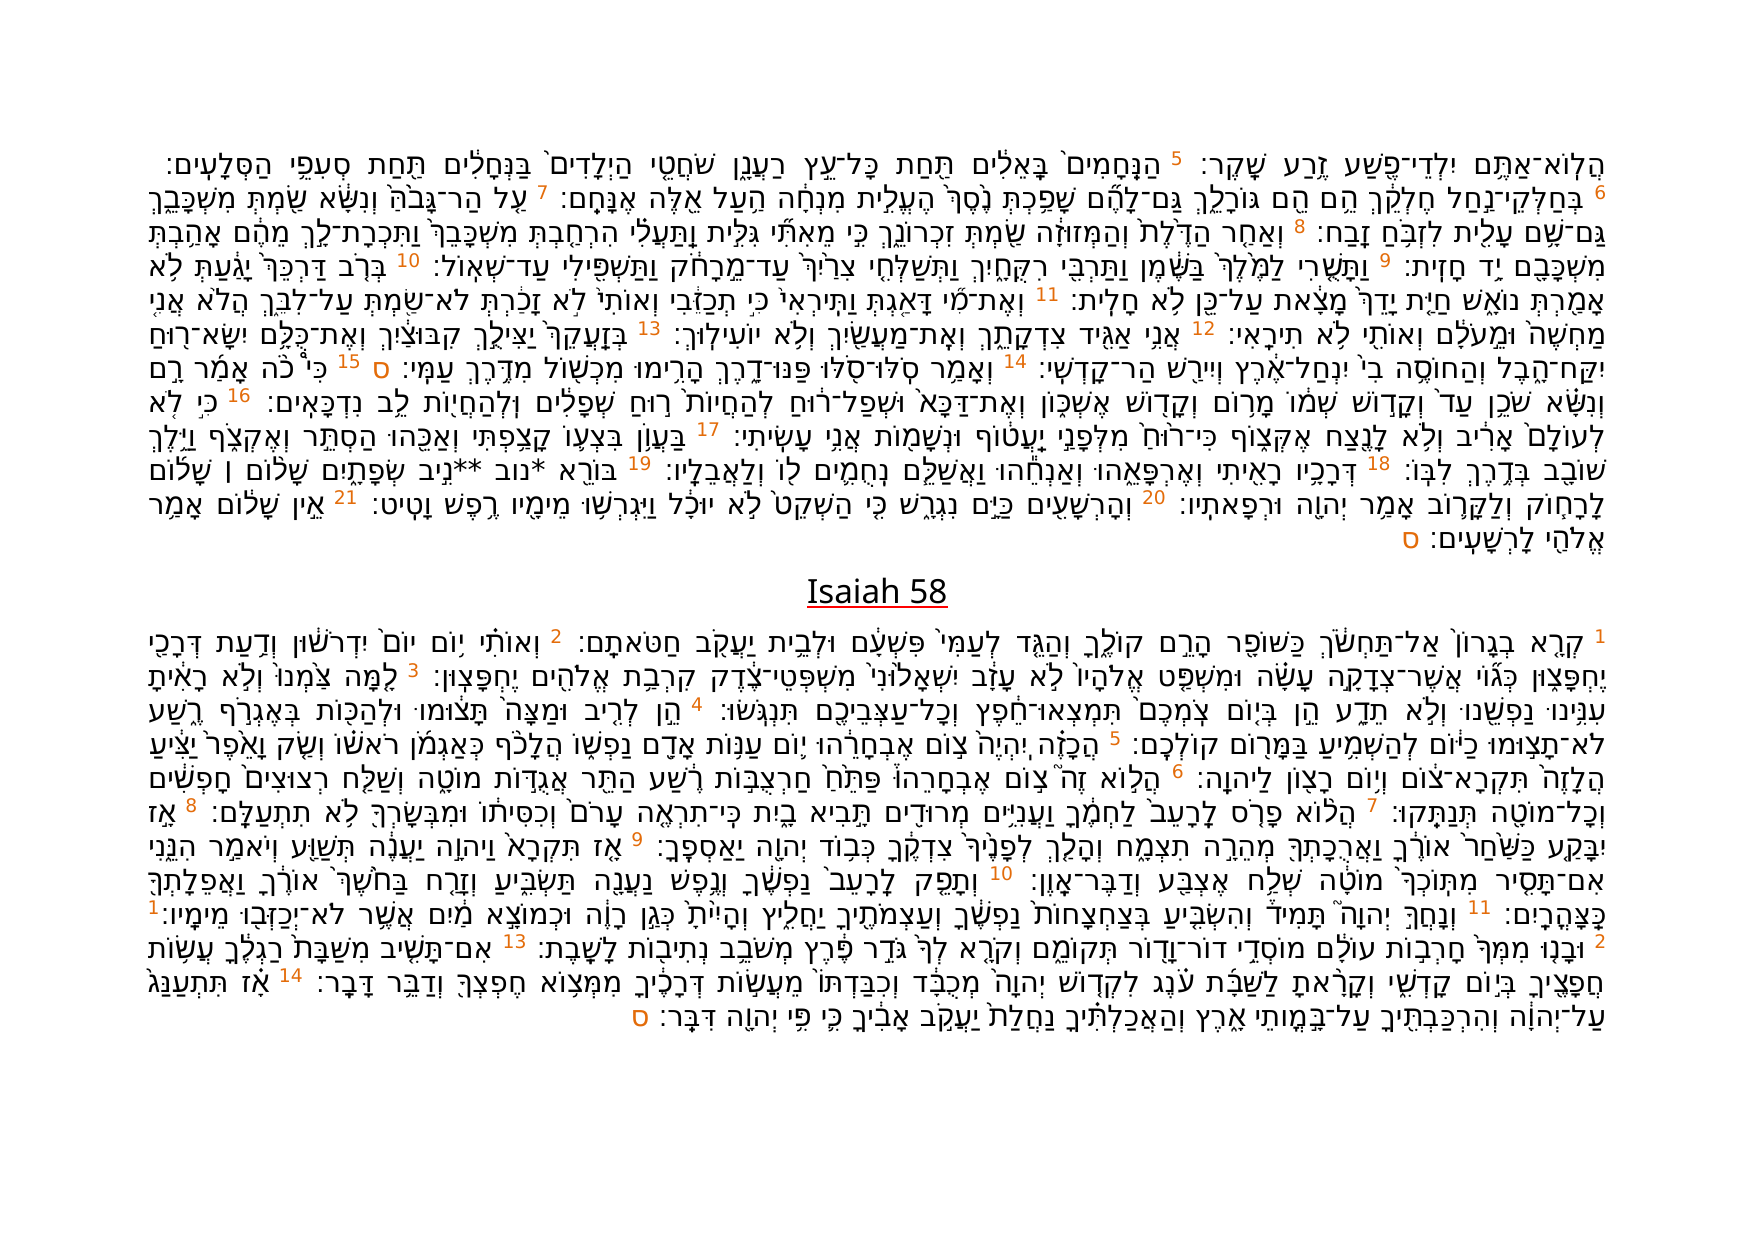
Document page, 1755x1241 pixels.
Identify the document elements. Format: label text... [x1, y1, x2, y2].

text Isaiah 58 [148, 568, 1606, 613]
text 1 הַצַּדִּ֣יק אָבָ֔ד וְאֵ֥ין אִ֖ישׁ שָׂ֣ם עַל־לֵ֑ב וְאַנְשֵׁי־חֶ֤סֶד נֶֽאֱסָפִים֙ בְּאֵ֣ין מֵבִ֔ין כִּֽי־מִפְּנֵ֥י הָרָעָ֖ה נֶאֱסַ֥ף הַצַּדִּֽיק׃ 2 יָב֣וֹא שָׁל֔וֹם יָנ֖וּחוּ עַל־מִשְׁכְּבוֹתָ֑ם הֹלֵ֖ךְ נְכֹחֽוֹ׃ ‬‬‬3 וְאַתֶּ֥ם קִרְבוּ־הֵ֖נָּה בְּנֵ֣י עֹנְנָ֑ה זֶ֥רַע מְנָאֵ֖ף וַתִּזְנֶֽה׃ ‬‬‬4 עַל־מִי֙ תִּתְעַנָּ֔גוּ עַל־מִ֛י תַּרְחִ֥יבוּ פֶ֖ה תַּאֲרִ֣יכוּ לָשׁ֑וֹן הֲלֽוֹא־אַתֶּ֥ם יִלְדֵי־פֶ֖שַׁע זֶ֥רַע שָֽׁקֶר׃ ‬‬‬5 הַנֵּֽחָמִים֙ בָּֽאֵלִ֔ים תַּ֖חַת כָּל־עֵ֣ץ רַעֲנָ֑ן שֹׁחֲטֵ֤י הַיְלָדִים֙ בַּנְּחָלִ֔ים תַּ֖חַת סְעִפֵ֥י הַסְּלָעִֽים׃ ‬‬‬6 בְּחַלְּקֵי־נַ֣חַל חֶלְקֵ֔ךְ הֵ֥ם הֵ֖ם גּוֹרָלֵ֑ךְ גַּם־לָהֶ֞ם שָׁפַ֥כְתְּ נֶ֙סֶךְ֙ הֶעֱלִ֣ית מִנְחָ֔ה הַ֥עַל אֵ֖לֶּה אֶנָּחֵֽם׃ ‬‬‬7 עַ֤ל הַר־גָּבֹ֙הַּ֙ וְנִשָּׂ֔א שַׂ֖מְתְּ מִשְׁכָּבֵ֑ךְ גַּם־שָׁ֥ם עָלִ֖ית לִזְבֹּ֥חַ זָֽבַח׃ ‬‬‬8 וְאַחַ֤ר הַדֶּ֙לֶת֙ וְהַמְּזוּזָ֔ה שַׂ֖מְתְּ זִכְרוֹנֵ֑ךְ כִּ֣י מֵאִתִּ֞י גִּלִּ֣ית וַֽתַּעֲלִ֗י הִרְחַ֤בְתְּ מִשְׁכָּבֵךְ֙ וַתִּכְרָת־לָ֣ךְ מֵהֶ֔ם אָהַ֥בְתְּ מִשְׁכָּבָ֖ם יָ֥ד חָזִֽית׃ ‬‬‬9 וַתָּשֻׁ֤רִי לַמֶּ֙לֶךְ֙ בַּשֶּׁ֔מֶן וַתַּרְבִּ֖י רִקֻּחָ֑יִךְ וַתְּשַׁלְּחִ֤י צִרַ֙יִךְ֙ עַד־מֵ֣רָחֹ֔ק וַתַּשְׁפִּ֖ילִי עַד־שְׁאֽוֹל׃ ‬‬‬10 בְּרֹ֤ב דַּרְכֵּךְ֙ יָגַ֔עַתְּ לֹ֥א אָמַ֖רְתְּ נוֹאָ֑שׁ חַיַּ֤ת יָדֵךְ֙ מָצָ֔את עַל־כֵּ֖ן לֹ֥א חָלִֽית׃ ‬‬‬11 וְאֶת־מִ֞י דָּאַ֤גְתְּ וַתִּֽירְאִי֙ כִּ֣י תְכַזֵּ֔בִי וְאוֹתִי֙ לֹ֣א זָכַ֔רְתְּ לֹא־שַׂ֖מְתְּ עַל־לִבֵּ֑ךְ הֲלֹ֨א אֲנִ֤י מַחְשֶׁה֙ וּמֵ֣עֹלָ֔ם וְאוֹתִ֖י לֹ֥א תִירָֽאִי׃ ‬‬‬12 אֲנִ֥י אַגִּ֖יד צִדְקָתֵ֑ךְ וְאֶֽת־מַעֲשַׂ֖יִךְ וְלֹ֥א יוֹעִילֽוּךְ׃ ‬‬‬13 בְּזַֽעֲקֵךְ֙ יַצִּילֻ֣ךְ קִבּוּצַ֔יִךְ וְאֶת־כֻּלָּ֥ם יִשָּׂא־ר֖וּחַ יִקַּח־הָ֑בֶל וְהַחוֹסֶ֥ה בִי֙ יִנְחַל־אֶ֔רֶץ וְיִירַ֖שׁ הַר־קָדְשִֽׁי׃ ‬‬‬14 וְאָמַ֥ר סֹֽלּוּ־סֹ֖לּוּ פַּנּוּ־דָ֑רֶךְ הָרִ֥ימוּ מִכְשׁ֖וֹל מִדֶּ֥רֶךְ עַמִּֽי׃ ס ‬‬‬15 כִּי֩ כֹ֨ה אָמַ֜ר רָ֣ם וְנִשָּׂ֗א שֹׁכֵ֥ן עַד֙ וְקָד֣וֹשׁ שְׁמ֔וֹ מָר֥וֹם וְקָד֖וֹשׁ אֶשְׁכּ֑וֹן וְאֶת־דַּכָּא֙ וּשְׁפַל־ר֔וּחַ לְהַחֲיוֹת֙ ר֣וּחַ שְׁפָלִ֔ים וּֽלְהַחֲי֖וֹת לֵ֥ב נִדְכָּאִֽים׃ ‬‬‬16 כִּ֣י לֹ֤א לְעוֹלָם֙ אָרִ֔יב וְלֹ֥א לָנֶ֖צַח אֶקְּצ֑וֹף כִּי־ר֙וּחַ֙ מִלְּפָנַ֣י יַֽעֲט֔וֹף וּנְשָׁמ֖וֹת אֲנִ֥י עָשִֽׂיתִי׃ ‬‬‬17 בַּעֲוֺ֥ן בִּצְע֛וֹ קָצַ֥פְתִּי וְאַכֵּ֖הוּ הַסְתֵּ֣ר וְאֶקְצֹ֑ף וַיֵּ֥לֶךְ שׁוֹבָ֖ב בְּדֶ֥רֶךְ לִבּֽוֹ׃ ‬‬‬18 דְּרָכָ֥יו רָאִ֖יתִי וְאֶרְפָּאֵ֑הוּ וְאַנְחֵ֕הוּ וַאֲשַׁלֵּ֧ם נִֽחֻמִ֛ים ל֖וֹ וְלַאֲבֵלָֽיו׃ ‬‬‬19 בּוֹרֵ֖א *נוב **נִ֣יב שְׂפָתָ֑יִם שָׁל֨וֹם ׀ שָׁל֜וֹם לָרָח֧וֹק וְלַקָּר֛וֹב אָמַ֥ר יְהוָ֖ה וּרְפָאתִֽיו׃ ‬‬‬20 וְהָרְשָׁעִ֖ים כַּיָּ֣ם נִגְרָ֑שׁ כִּ֤י הַשְׁקֵט֙ לֹ֣א יוּכָ֔ל וַיִּגְרְשׁ֥וּ מֵימָ֖יו רֶ֥פֶשׁ וָטִֽיט׃ ‬‬‬21 אֵ֣ין שָׁל֔וֹם אָמַ֥ר אֱלֹהַ֖י לָרְשָׁעִֽים׃ ס ‬‬‬‬‬‬‬‬‬‬‬‬‬‬‬‬‬‬‬‬‬‬‬ [148, 148, 1606, 555]
text 1 קְרָ֤א בְגָרוֹן֙ אַל־תַּחְשֹׂ֔ךְ כַּשּׁוֹפָ֖ר הָרֵ֣ם קוֹלֶ֑ךָ וְהַגֵּ֤ד לְעַמִּי֙ פִּשְׁעָ֔ם וּלְבֵ֥ית יַעֲקֹ֖ב חַטֹּאתָֽם׃ 2 וְאוֹתִ֗י י֥וֹם יוֹם֙ יִדְרֹשׁ֔וּן וְדַ֥עַת דְּרָכַ֖י יֶחְפָּצ֑וּן כְּג֞וֹי אֲשֶׁר־צְדָקָ֣ה עָשָׂ֗ה וּמִשְׁפַּ֤ט אֱלֹהָיו֙ לֹ֣א עָזָ֔ב יִשְׁאָל֙וּנִי֙ מִשְׁפְּטֵי־צֶ֔דֶק קִרְבַ֥ת אֱלֹהִ֖ים יֶחְפָּצֽוּן׃ ‬‬‬3 לָ֤מָּה צַּ֙מְנוּ֙ וְלֹ֣א רָאִ֔יתָ עִנִּ֥ינוּ נַפְשֵׁ֖נוּ וְלֹ֣א תֵדָ֑ע הֵ֣ן בְּי֤וֹם צֹֽמְכֶם֙ תִּמְצְאוּ־חֵ֔פֶץ וְכָל־עַצְּבֵיכֶ֖ם תִּנְגֹּֽשׂוּ׃ ‬‬‬4 הֵ֣ן לְרִ֤יב וּמַצָּה֙ תָּצ֔וּמוּ וּלְהַכּ֖וֹת בְּאֶגְרֹ֣ף רֶ֑שַׁע לֹא־תָצ֣וּמוּ כַיּ֔וֹם לְהַשְׁמִ֥יעַ בַּמָּר֖וֹם קוֹלְכֶֽם׃ ‬‬‬5 הֲכָזֶ֗ה יִֽהְיֶה֙ צ֣וֹם אֶבְחָרֵ֔הוּ י֛וֹם עַנּ֥וֹת אָדָ֖ם נַפְשׁ֑וֹ הֲלָכֹ֨ף כְּאַגְמֹ֜ן רֹאשׁ֗וֹ וְשַׂ֤ק וָאֵ֙פֶר֙ יַצִּ֔יעַ הֲלָזֶה֙ תִּקְרָא־צ֔וֹם וְי֥וֹם רָצ֖וֹן לַיהוָֽה׃ ‬‬‬6 הֲל֣וֹא זֶה֮ צ֣וֹם אֶבְחָרֵהוּ֒ פַּתֵּ֙חַ֙ חַרְצֻבּ֣וֹת רֶ֔שַׁע הַתֵּ֖ר אֲגֻדּ֣וֹת מוֹטָ֑ה וְשַׁלַּ֤ח רְצוּצִים֙ חָפְשִׁ֔ים וְכָל־מוֹטָ֖ה תְּנַתֵּֽקוּ׃ ‬‬‬7 הֲל֨וֹא פָרֹ֤ס לָֽרָעֵב֙ לַחְמֶ֔ךָ וַעֲנִיִּ֥ים מְרוּדִ֖ים תָּ֣בִיא בָ֑יִת כִּֽי־תִרְאֶ֤ה עָרֹם֙ וְכִסִּית֔וֹ וּמִבְּשָׂרְךָ֖ לֹ֥א תִתְעַלָּֽם׃ ‬‬‬8 אָ֣ז יִבָּקַ֤ע כַּשַּׁ֙חַר֙ אוֹרֶ֔ךָ וַאֲרֻכָתְךָ֖ מְהֵרָ֣ה תִצְמָ֑ח וְהָלַ֤ךְ לְפָנֶ֙יךָ֙ צִדְקֶ֔ךָ כְּב֥וֹד יְהוָ֖ה יַאַסְפֶֽךָ׃ ‬‬‬9 אָ֤ז תִּקְרָא֙ וַיהוָ֣ה יַעֲנֶ֔ה תְּשַׁוַּ֖ע וְיֹאמַ֣ר הִנֵּ֑נִי אִם־תָּסִ֤יר מִתּֽוֹכְךָ֙ מוֹטָ֔ה שְׁלַ֥ח אֶצְבַּ֖ע וְדַבֶּר־אָֽוֶן׃ ‬‬‬10 וְתָפֵ֤ק לָֽרָעֵב֙ נַפְשֶׁ֔ךָ וְנֶ֥פֶשׁ נַעֲנָ֖ה תַּשְׂבִּ֑יעַ וְזָרַ֤ח בַּחֹ֙שֶׁךְ֙ אוֹרֶ֔ךָ וַאֲפֵלָתְךָ֖ כַּֽצָּהֳרָֽיִם׃ ‬‬‬11 וְנָחֲךָ֣ יְהוָה֮ תָּמִיד֒ וְהִשְׂבִּ֤יעַ בְּצַחְצָחוֹת֙ נַפְשֶׁ֔ךָ וְעַצְמֹתֶ֖יךָ יַחֲלִ֑יץ וְהָיִ֙יתָ֙ כְּגַ֣ן רָוֶ֔ה וּכְמוֹצָ֣א מַ֔יִם אֲשֶׁ֥ר לֹא־יְכַזְּב֖וּ מֵימָֽיו׃‬‬‬12 וּבָנ֤וּ מִמְּךָ֙ חָרְב֣וֹת עוֹלָ֔ם מוֹסְדֵ֥י דוֹר־וָד֖וֹר תְּקוֹמֵ֑ם וְקֹרָ֤א לְךָ֙ גֹּדֵ֣ר פֶּ֔רֶץ מְשֹׁבֵ֥ב נְתִיב֖וֹת לָשָֽׁבֶת׃ ‬‬‬13 אִם־תָּשִׁ֤יב מִשַּׁבָּת֙ רַגְלֶ֔ךָ עֲשׂ֥וֹת חֲפָצֶ֖יךָ בְּי֣וֹם קָדְשִׁ֑י וְקָרָ֨אתָ לַשַּׁבָּ֜ת עֹ֗נֶג לִקְד֤וֹשׁ יְהוָה֙ מְכֻבָּ֔ד וְכִבַּדְתּוֹ֙ מֵעֲשׂ֣וֹת דְּרָכֶ֔יךָ מִמְּצ֥וֹא חֶפְצְךָ֖ וְדַבֵּ֥ר דָּבָֽר׃ ‬‬‬14 אָ֗ז תִּתְעַנַּג֙ עַל־יְהוָ֔ה וְהִרְכַּבְתִּ֖יךָ עַל־בָּ֣מֳותֵי אָ֑רֶץ וְהַאֲכַלְתִּ֗יךָ נַחֲלַת֙ יַעֲקֹ֣ב אָבִ֔יךָ כִּ֛י פִּ֥י יְהוָ֖ה דִּבֵּֽר׃ ס ‬‬‬‬‬‬‬‬‬‬‬‬‬‬‬‬ [148, 626, 1606, 1033]
